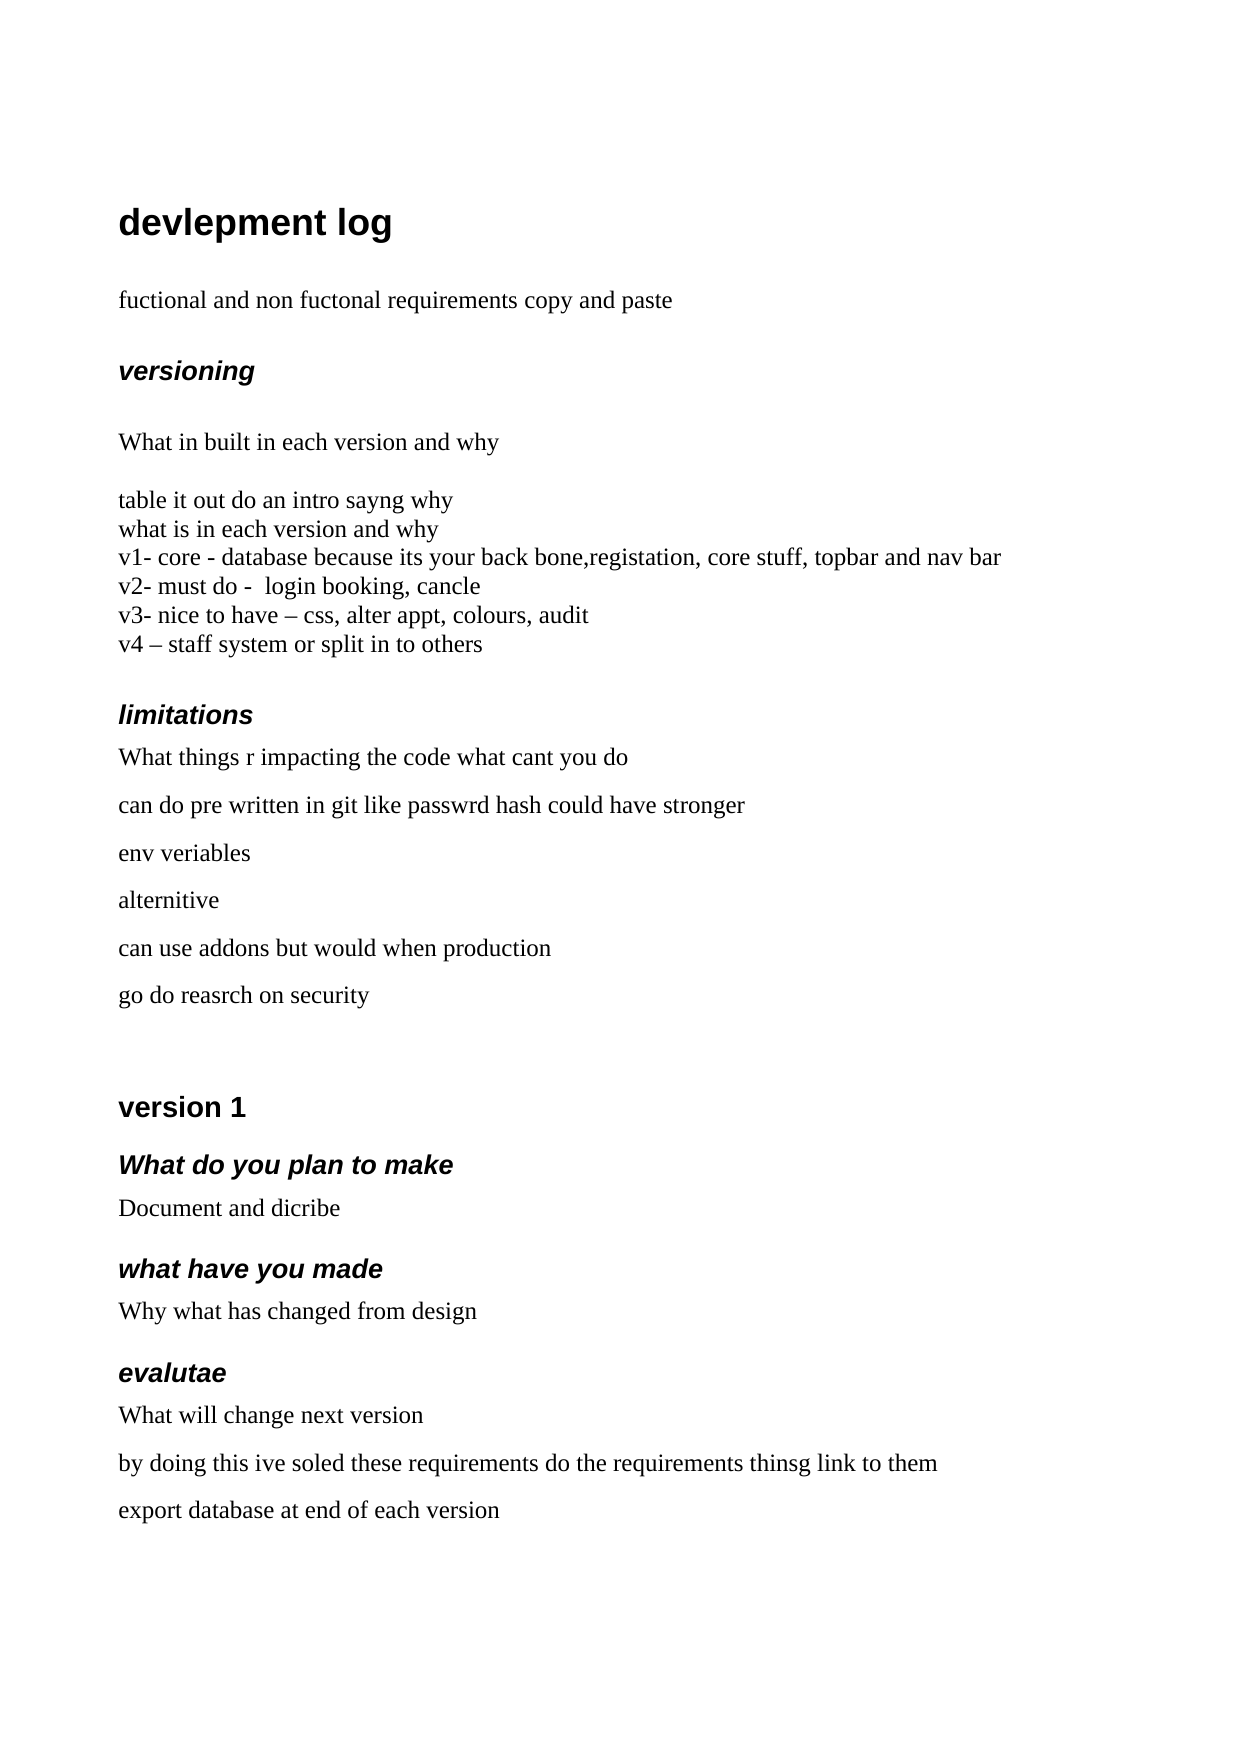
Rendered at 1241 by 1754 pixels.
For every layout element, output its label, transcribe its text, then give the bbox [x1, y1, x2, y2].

text by doing this ive soled these requirements do the requirements thinsg link to them [118, 1448, 1122, 1477]
subtitle evalutae [118, 1357, 1122, 1388]
text env veriables [118, 838, 1122, 866]
text fuctional and non fuctonal requirements copy and paste [118, 285, 1122, 314]
text What will change next version [118, 1400, 1122, 1429]
subtitle devlepment log [118, 201, 1122, 244]
text table it out do an intro sayng why [118, 485, 1122, 514]
subtitle versioning [118, 355, 1122, 386]
text v2- must do - login booking, cancle [118, 571, 1122, 600]
text v3- nice to have – css, alter appt, colours, audit [118, 600, 1122, 629]
text What things r impacting the code what cant you do [118, 742, 1122, 771]
text Document and dicribe [118, 1193, 1122, 1221]
text go do reasrch on security [118, 981, 1122, 1009]
text what is in each version and why [118, 514, 1122, 542]
subtitle what have you made [118, 1253, 1122, 1284]
subtitle version 1 [118, 1090, 1122, 1124]
text What in built in each version and why [118, 427, 1122, 456]
subtitle limitations [118, 699, 1122, 730]
text can do pre written in git like passwrd hash could have stronger [118, 790, 1122, 819]
text v4 – staff system or split in to others [118, 629, 1122, 657]
text v1- core - database because its your back bone,registation, core stuff, topbar and nav bar [118, 542, 1122, 571]
text Why what has changed from design [118, 1296, 1122, 1325]
subtitle What do you plan to make [118, 1149, 1122, 1180]
text can use addons but would when production [118, 933, 1122, 962]
text alternitive [118, 885, 1122, 914]
text export database at end of each version [118, 1496, 1122, 1524]
